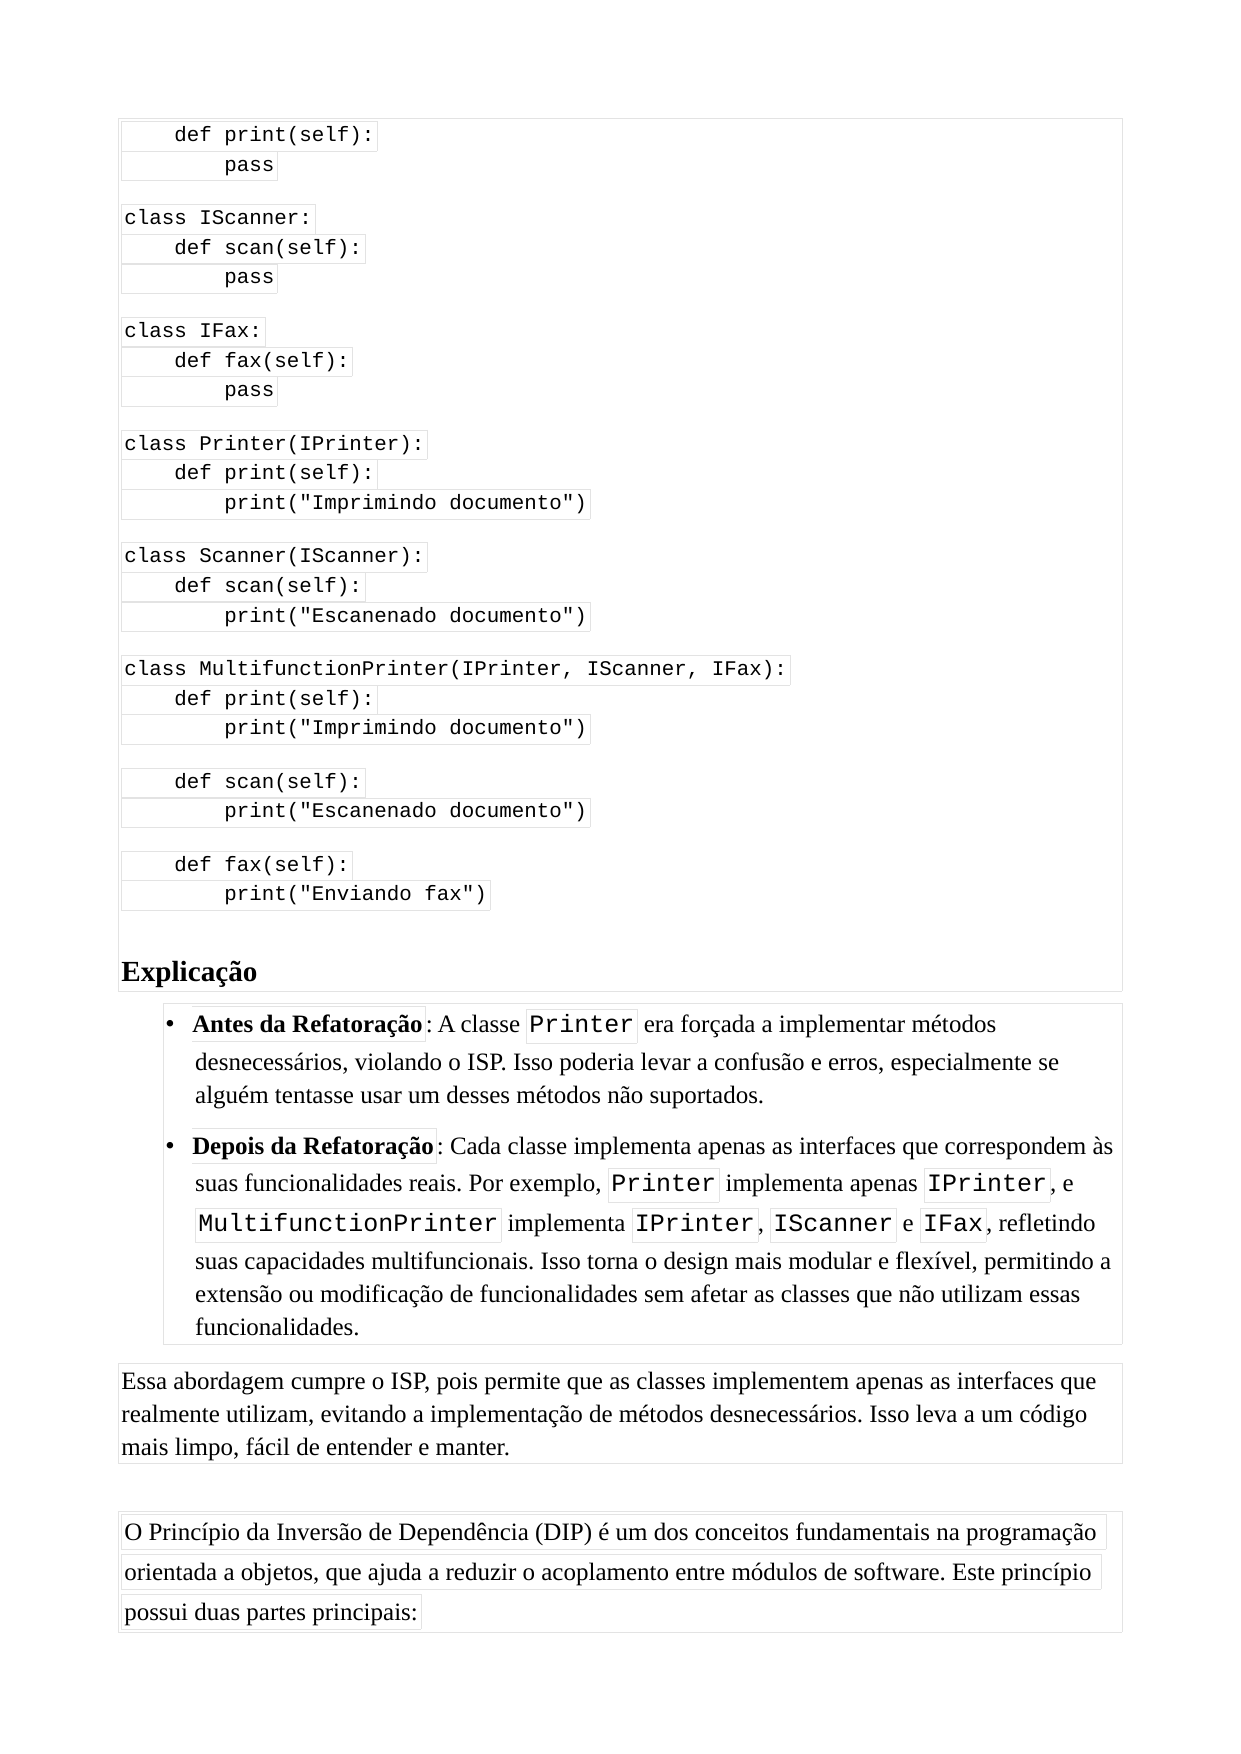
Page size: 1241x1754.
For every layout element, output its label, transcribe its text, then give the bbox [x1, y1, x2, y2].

text print("Escanenado documento") [366, 599, 1122, 631]
text pass [122, 152, 277, 180]
text O Princípio da Inversão de Dependência (DIP) é um dos conceitos fundamentais na programação orientada a objetos, que ajuda a reduzir o acoplamento entre módulos de software. Este princípio possui duas partes principais: [119, 1512, 1122, 1632]
text print("Escanenado documento") [122, 799, 590, 827]
text def fax(self): [119, 848, 1122, 877]
text print("Escanenado documento") [122, 603, 590, 631]
text [378, 456, 1122, 486]
text print("Escanenado documento") [366, 794, 1122, 827]
text Essa abordagem cumpre o ISP, pois permite que as classes implementem apenas as interfaces que realmente utilizam, evitando a implementação de métodos desnecessários. Isso leva a um código mais limpo, fácil de entender e manter. [119, 1364, 1122, 1463]
text def scan(self): [122, 235, 365, 261]
text def scan(self): [316, 231, 1122, 261]
text def scan(self): [119, 765, 1122, 794]
text pass [122, 265, 277, 293]
text print("Imprimindo documento") [122, 490, 590, 519]
text [278, 148, 1122, 181]
text def print(self): [122, 460, 377, 486]
text print("Enviando fax") [122, 881, 490, 910]
text print("Imprimindo documento") [378, 486, 1122, 519]
text print("Imprimindo documento") [122, 715, 590, 744]
list Antes da Refatoração: A classe Printer era forçada a implementar métodos desnecessários, violando o ISP. Isso poderia levar a confusão e erros, especialmente se alguém tentasse usar um desses métodos não suportados. [164, 1004, 1122, 1109]
text def print(self): [119, 119, 1122, 148]
text class MultifunctionPrinter(IPrinter, IScanner, IFax): [119, 652, 1122, 682]
text class Printer(IPrinter): [119, 427, 1122, 456]
text class IFax: [119, 314, 1122, 343]
text def fax(self): [266, 343, 1122, 373]
text [278, 261, 1122, 293]
text def fax(self): [122, 348, 352, 373]
text [366, 569, 1122, 599]
text def scan(self): [122, 573, 365, 599]
text pass [122, 377, 277, 406]
text print("Enviando fax") [353, 877, 1122, 910]
list Depois da Refatoração: Cada classe implementa apenas as interfaces que correspondem às suas funcionalidades reais. Por exemplo, Printer implementa apenas IPrinter, e MultifunctionPrinter implementa IPrinter, IScanner e IFax, refletindo suas capacidades multifuncionais. Isso torna o design mais modular e flexível, permitindo a extensão ou modificação de funcionalidades sem afetar as classes que não utilizam essas funcionalidades. [164, 1125, 1122, 1344]
subtitle Explicação [119, 951, 1122, 991]
text [278, 373, 1122, 406]
text def print(self): [122, 682, 1122, 711]
text class IScanner: [119, 201, 1122, 231]
text class Scanner(IScanner): [119, 539, 1122, 569]
text print("Imprimindo documento") [378, 711, 1122, 744]
